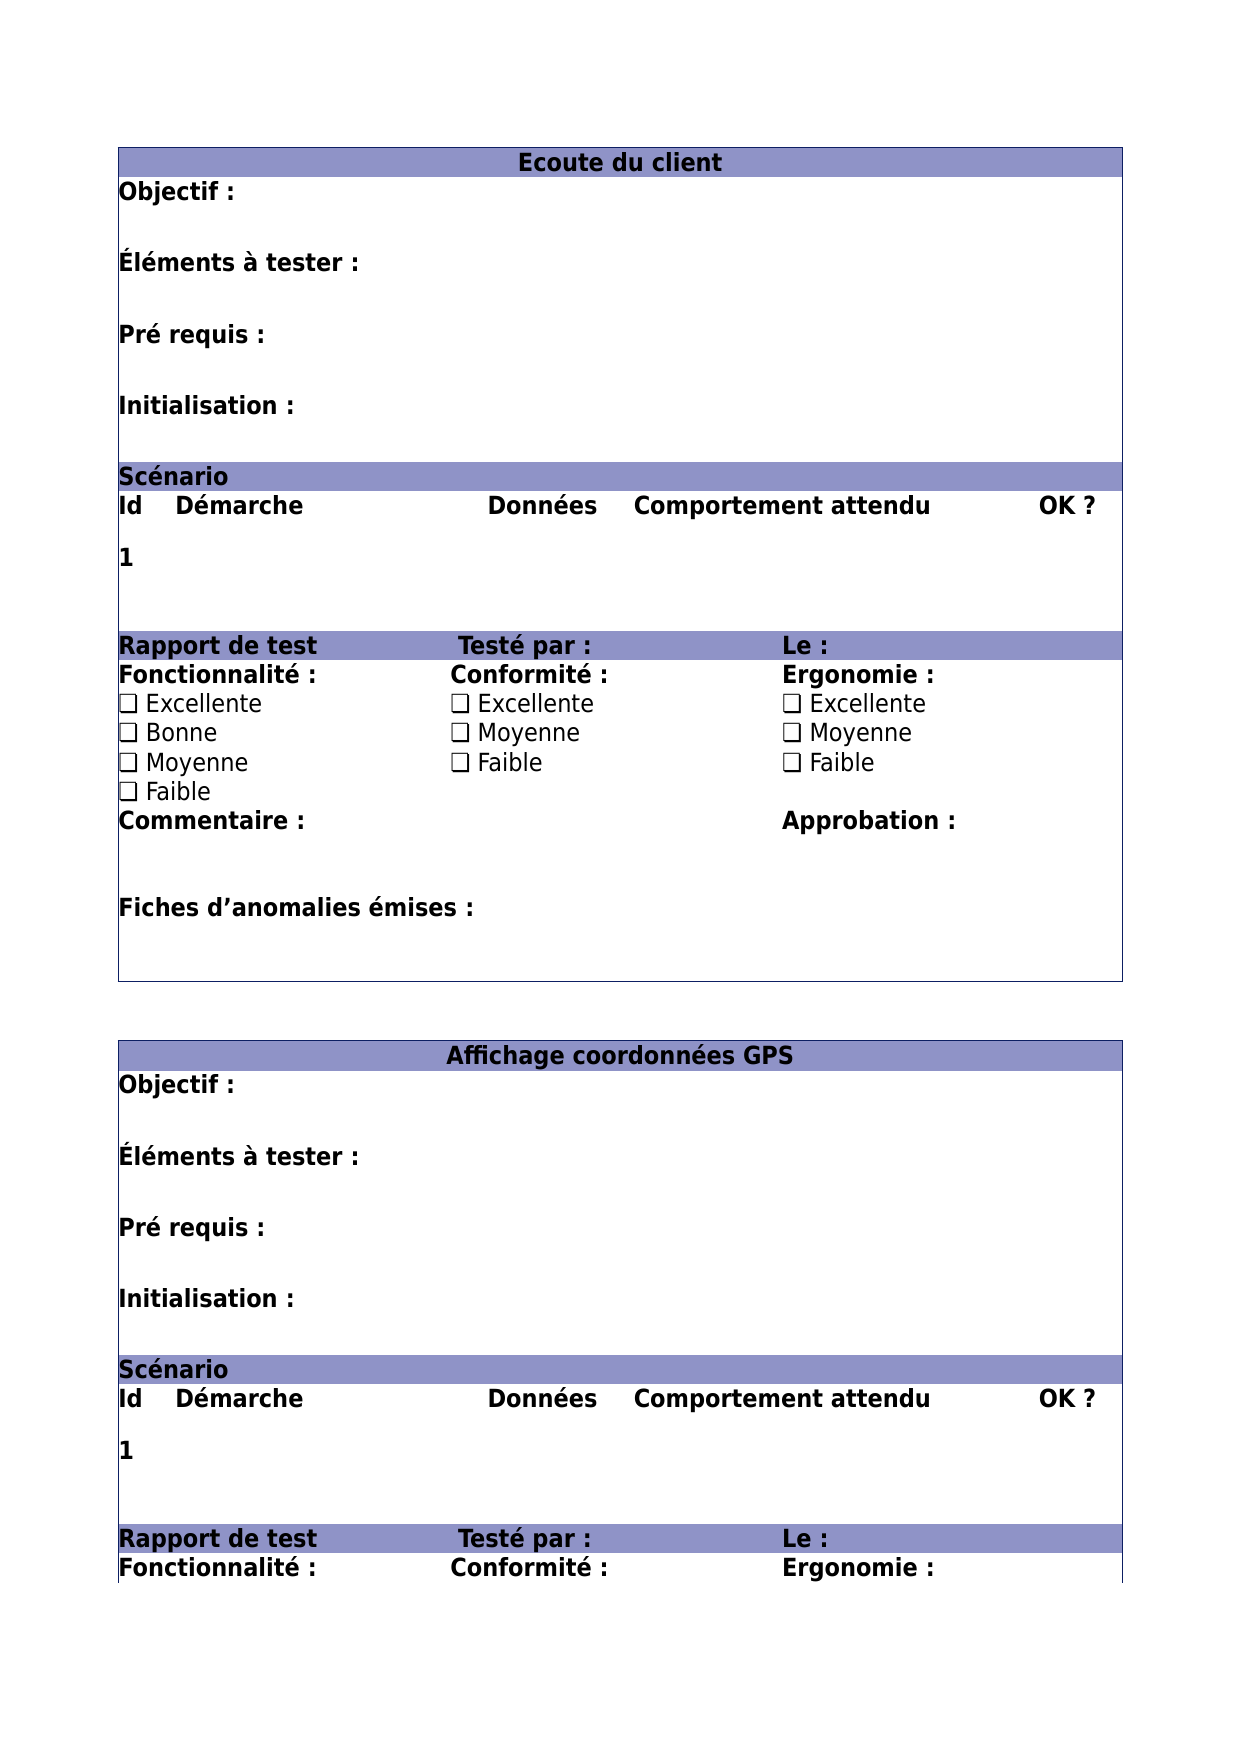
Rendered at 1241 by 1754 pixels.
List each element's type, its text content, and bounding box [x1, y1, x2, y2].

table_cell [119, 602, 1122, 631]
table_cell [381, 1071, 1122, 1142]
table_cell [119, 216, 381, 249]
table_cell Éléments à tester : [119, 1142, 381, 1180]
table_cell Fonctionnalité : [119, 1553, 450, 1582]
table_cell [1039, 543, 1122, 602]
table_cell Fonctionnalité : [119, 660, 450, 689]
table_cell [487, 1436, 633, 1495]
table_cell Conformité : [450, 660, 782, 689]
table_cell [1039, 1436, 1122, 1495]
table_cell Le : [782, 1524, 1122, 1553]
table_cell [634, 543, 1038, 602]
table_cell [381, 1142, 1122, 1213]
table_cell Démarche [175, 491, 487, 543]
table_cell [119, 1180, 381, 1213]
table_cell [119, 358, 381, 391]
table_cell ❏ Excellente ❏ Bonne ❏ Moyenne ❏ Faible [119, 689, 450, 806]
table_cell Démarche [175, 1384, 487, 1436]
table_cell Commentaire : Fiches d’anomalies émises : [119, 806, 782, 981]
table_cell [119, 1322, 381, 1355]
table_cell Objectif : [119, 178, 381, 216]
table_cell Éléments à tester : [119, 249, 381, 287]
table_cell [381, 178, 1122, 249]
table_cell Comportement attendu [634, 491, 1038, 543]
table_cell Ergonomie : [782, 1553, 1122, 1582]
table_cell [381, 249, 1122, 320]
table_cell Ergonomie : [782, 660, 1122, 689]
table_cell [381, 1213, 1122, 1284]
table_cell Le : [782, 631, 1122, 660]
table_cell [175, 1436, 487, 1495]
table_cell Testé par : [450, 631, 782, 660]
table_cell [119, 429, 381, 462]
table_cell Conformité : [450, 1553, 782, 1582]
table_cell 1 [119, 1436, 175, 1495]
table_cell Rapport de test [119, 1524, 450, 1553]
table_cell [175, 543, 487, 602]
table_cell 1 [119, 543, 175, 602]
table_cell ❏ Excellente ❏ Moyenne ❏ Faible [782, 689, 1122, 806]
table_cell Testé par : [450, 1524, 782, 1553]
table_cell Id [119, 491, 175, 543]
table_cell [634, 1436, 1038, 1495]
table_cell Pré requis : [119, 1213, 381, 1251]
table_cell Id [119, 1384, 175, 1436]
table_cell Initialisation : [119, 391, 381, 429]
table_cell Initialisation : [119, 1284, 381, 1322]
table_cell Comportement attendu [634, 1384, 1038, 1436]
table_cell [119, 287, 381, 320]
table_cell Données [487, 1384, 633, 1436]
table_cell [119, 1109, 381, 1142]
table_cell [119, 1495, 1122, 1524]
table_cell [381, 391, 1122, 462]
table_cell [487, 543, 633, 602]
table_cell Rapport de test [119, 631, 450, 660]
table_cell OK ? [1039, 491, 1122, 543]
table_cell Pré requis : [119, 320, 381, 358]
table_cell ❏ Excellente ❏ Moyenne ❏ Faible [450, 689, 782, 806]
table_cell [119, 1251, 381, 1284]
table_cell Données [487, 491, 633, 543]
table_cell OK ? [1039, 1384, 1122, 1436]
table_cell Objectif : [119, 1071, 381, 1109]
table_cell Approbation : [782, 806, 1122, 981]
table_cell [381, 1284, 1122, 1355]
table_cell [381, 320, 1122, 391]
